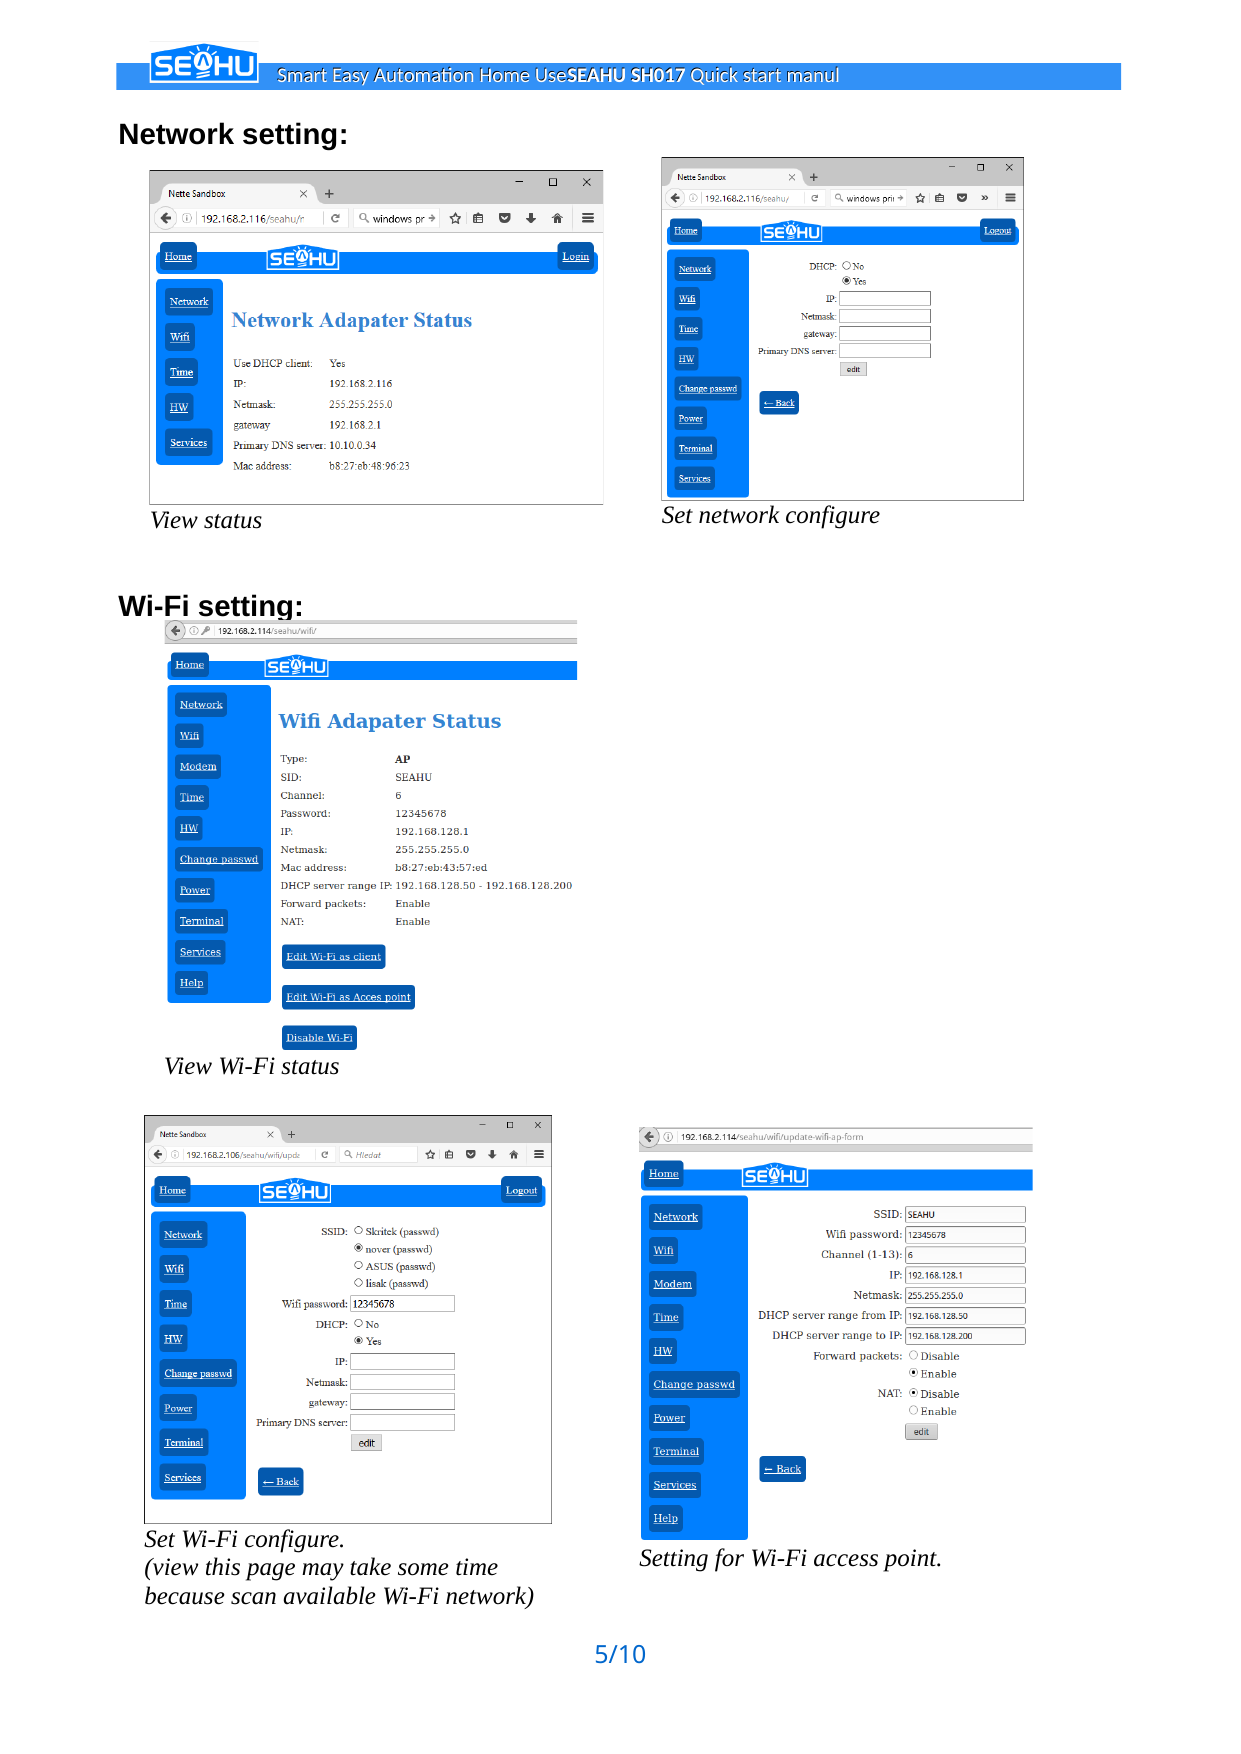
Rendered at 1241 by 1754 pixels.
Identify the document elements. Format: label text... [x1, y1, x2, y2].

text Set Wi-Fi configure. (view this page may take some time because scan available Wi-Fi network) [144, 1524, 552, 1610]
picture [164, 620, 578, 1051]
text View status [149, 505, 603, 534]
text View Wi-Fi status [164, 1051, 576, 1079]
text Setting for Wi-Fi access point. [639, 1139, 1047, 1572]
picture [149, 41, 259, 83]
text Set network configure [662, 501, 1024, 529]
picture [149, 170, 604, 505]
subtitle Network setting: [118, 117, 1122, 157]
picture [144, 1115, 552, 1524]
subtitle Wi-Fi setting: [118, 588, 1122, 622]
picture [639, 1127, 1033, 1544]
subtitle [149, 158, 603, 170]
picture [661, 157, 1024, 501]
